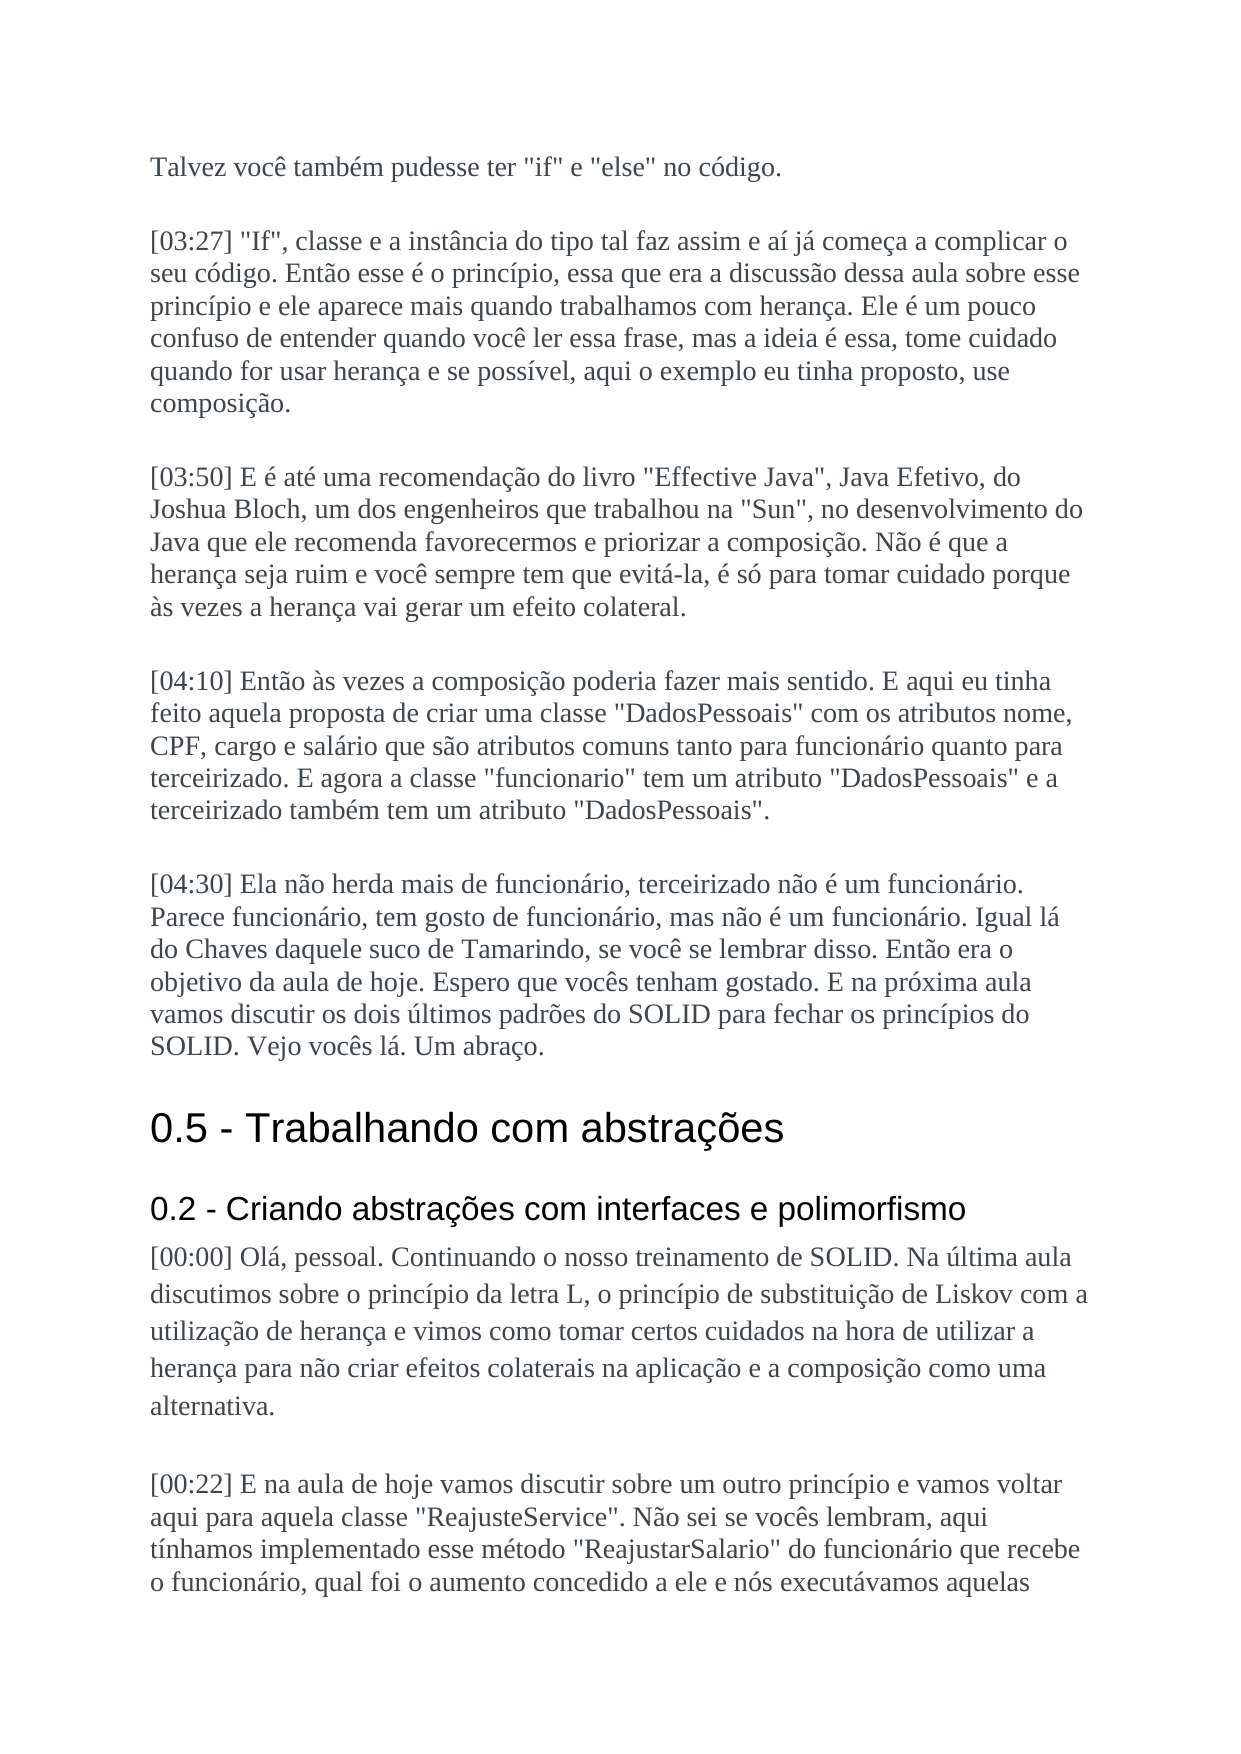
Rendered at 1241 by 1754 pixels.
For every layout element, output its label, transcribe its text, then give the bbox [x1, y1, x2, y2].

text [00:22] E na aula de hoje vamos discutir sobre um outro princípio e vamos voltar aqui para aquela classe "ReajusteService". Não sei se vocês lembram, aqui tínhamos implementado esse método "ReajustarSalario" do funcionário que recebe o funcionário, qual foi o aumento concedido a ele e nós executávamos aquelas [150, 1467, 1090, 1597]
subtitle 0.5 - Trabalhando com abstrações [150, 1103, 1090, 1151]
text Talvez você também pudesse ter "if" e "else" no código. [150, 150, 1090, 182]
subtitle 0.2 - Criando abstrações com interfaces e polimorfismo [150, 1189, 1090, 1227]
text [03:27] "If", classe e a instância do tipo tal faz assim e aí já começa a complicar o seu código. Então esse é o princípio, essa que era a discussão dessa aula sobre esse princípio e ele aparece mais quando trabalhamos com herança. Ele é um pouco confuso de entender quando você ler essa frase, mas a ideia é essa, tome cuidado quando for usar herança e se possível, aqui o exemplo eu tinha proposto, use composição. [150, 224, 1090, 418]
text [04:30] Ela não herda mais de funcionário, terceirizado não é um funcionário. Parece funcionário, tem gosto de funcionário, mas não é um funcionário. Igual lá do Chaves daquele suco de Tamarindo, se você se lembrar disso. Então era o objetivo da aula de hoje. Espero que vocês tenham gostado. E na próxima aula vamos discutir os dois últimos padrões do SOLID para fechar os princípios do SOLID. Vejo vocês lá. Um abraço. [150, 867, 1090, 1062]
text [03:50] E é até uma recomendação do livro "Effective Java", Java Efetivo, do Joshua Bloch, um dos engenheiros que trabalhou na "Sun", no desenvolvimento do Java que ele recomenda favorecermos e priorizar a composição. Não é que a herança seja ruim e você sempre tem que evitá-la, é só para tomar cuidado porque às vezes a herança vai gerar um efeito colateral. [150, 460, 1090, 622]
text [04:10] Então às vezes a composição poderia fazer mais sentido. E aqui eu tinha feito aquela proposta de criar uma classe "DadosPessoais" com os atributos nome, CPF, cargo e salário que são atributos comuns tanto para funcionário quanto para terceirizado. E agora a classe "funcionario" tem um atributo "DadosPessoais" e a terceirizado também tem um atributo "DadosPessoais". [150, 664, 1090, 826]
text [00:00] Olá, pessoal. Continuando o nosso treinamento de SOLID. Na última aula discutimos sobre o princípio da letra L, o princípio de substituição de Liskov com a utilização de herança e vimos como tomar certos cuidados na hora de utilizar a herança para não criar efeitos colaterais na aplicação e a composição como uma alternativa. [150, 1240, 1090, 1421]
